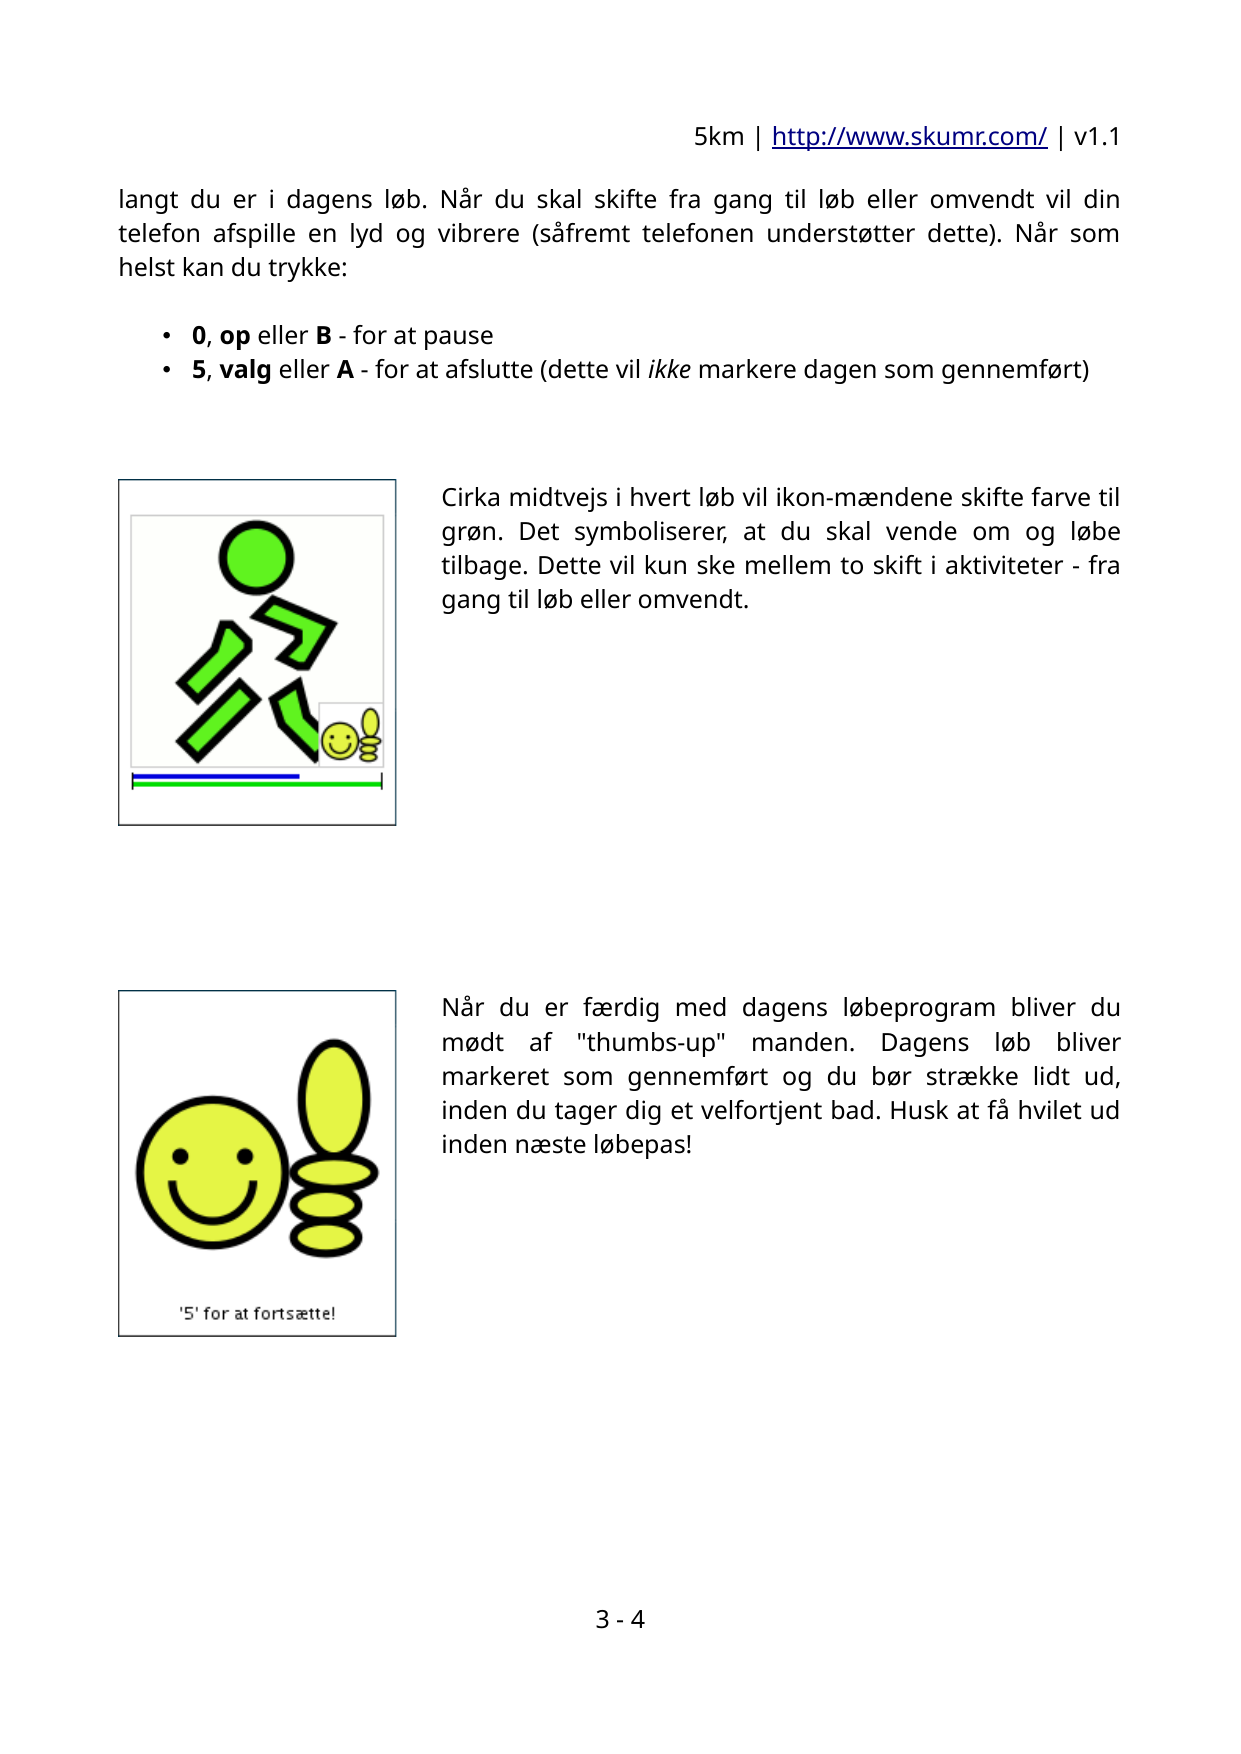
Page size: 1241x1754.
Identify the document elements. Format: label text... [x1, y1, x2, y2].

picture [118, 992, 397, 1337]
text langt du er i dagens løb. Når du skal skifte fra gang til løb eller omvendt vil din telefon afspille en lyd og vibrere (såfremt telefonen understøtter dette). Når som helst kan du trykke: [118, 182, 1122, 284]
list 0, op eller B - for at pause [162, 318, 1122, 352]
text Når du er færdig med dagens løbeprogram bliver du mødt af "thumbs-up" manden. Dagens løb bliver markeret som gennemført og du bør strække lidt ud, inden du tager dig et velfortjent bad. Husk at få hvilet ud inden næste løbepas! [397, 990, 1122, 1160]
list 5, valg eller A - for at afslutte (dette vil ikke markere dagen som gennemført) [162, 352, 1122, 386]
text Cirka midtvejs i hvert løb vil ikon-mændene skifte farve til grøn. Det symboliserer, at du skal vende om og løbe tilbage. Dette vil kun ske mellem to skift i aktiviteter - fra gang til løb eller omvendt. [397, 479, 1122, 615]
picture [118, 481, 397, 826]
